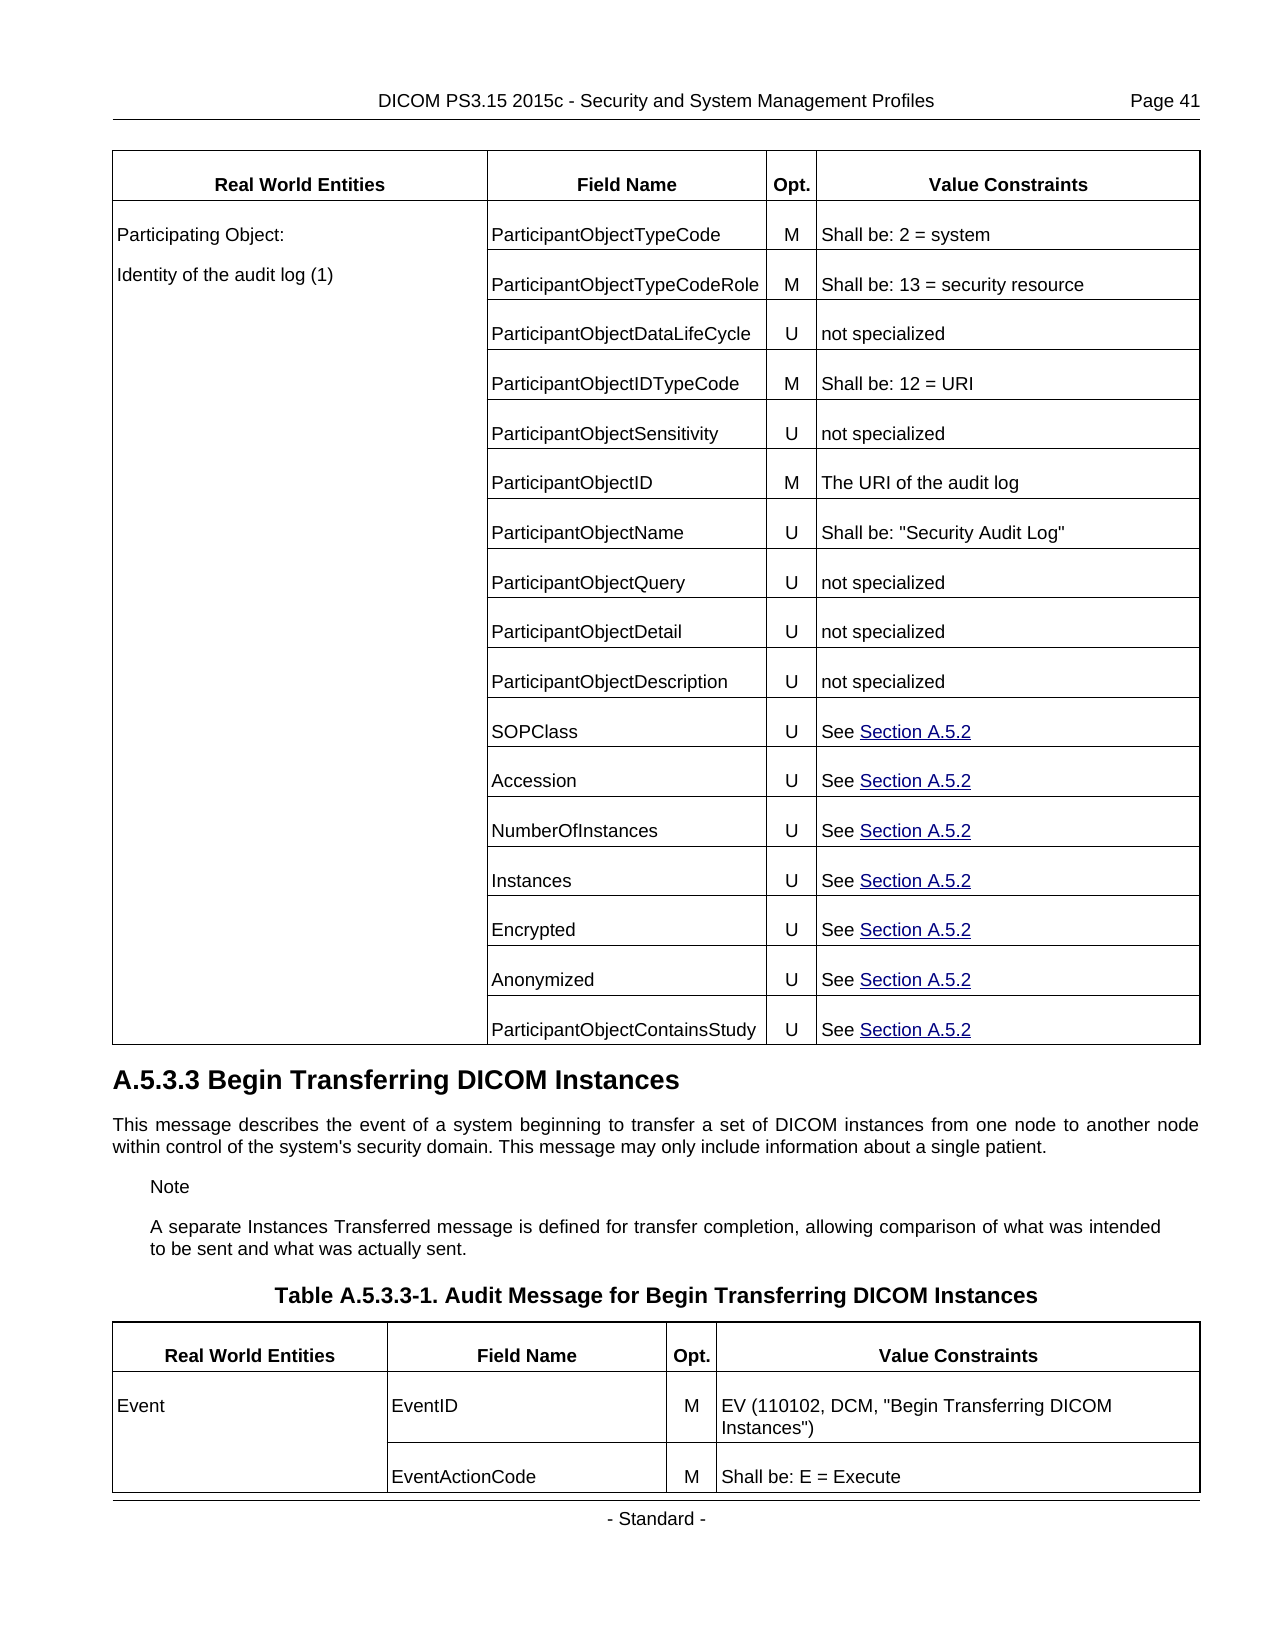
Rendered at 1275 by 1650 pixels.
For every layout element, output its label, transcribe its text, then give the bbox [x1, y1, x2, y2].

table_cell Shall be: E = Execute [717, 1443, 1199, 1492]
table_cell U [767, 797, 816, 846]
table_cell ParticipantObjectQuery [488, 549, 766, 597]
table_cell not specialized [817, 598, 1199, 647]
table_cell ParticipantObjectIDTypeCode [488, 350, 766, 398]
table_cell NumberOfInstances [488, 797, 766, 846]
table_cell U [767, 896, 816, 945]
table_cell ParticipantObjectDataLifeCycle [488, 300, 766, 349]
table_cell See Section A.5.2 [817, 847, 1199, 895]
table_cell ParticipantObjectDescription [488, 648, 766, 697]
table_cell M [767, 201, 816, 249]
table_cell M [667, 1372, 716, 1442]
table_header Field Name [388, 1323, 666, 1371]
table_header Real World Entities [113, 151, 487, 200]
table_cell EventActionCode [388, 1443, 666, 1492]
table_cell U [767, 747, 816, 796]
table_cell See Section A.5.2 [817, 996, 1199, 1044]
table_header Value Constraints [717, 1323, 1199, 1371]
text A.5.3.3 Begin Transferring DICOM Instances [112, 1064, 1200, 1095]
table_cell M [767, 350, 816, 398]
table_cell Accession [488, 747, 766, 796]
table_cell Shall be: "Security Audit Log" [817, 499, 1199, 547]
table_cell See Section A.5.2 [817, 896, 1199, 945]
table_cell See Section A.5.2 [817, 747, 1199, 796]
table_cell See Section A.5.2 [817, 698, 1199, 746]
table_cell SOPClass [488, 698, 766, 746]
table_cell Shall be: 13 = security resource [817, 250, 1199, 299]
table_cell U [767, 648, 816, 697]
table_cell M [767, 250, 816, 299]
table_cell Shall be: 2 = system [817, 201, 1199, 249]
table_cell U [767, 400, 816, 448]
table_cell not specialized [817, 648, 1199, 697]
table_header Opt. [767, 151, 816, 200]
table_cell U [767, 946, 816, 995]
text Note [150, 1176, 1162, 1198]
table_cell EV (110102, DCM, "Begin Transferring DICOM Instances") [717, 1372, 1199, 1442]
table_cell U [767, 300, 816, 349]
text A separate Instances Transferred message is defined for transfer completion, allowing comparison of what was intended to be sent and what was actually sent. [150, 1216, 1162, 1259]
table_header Value Constraints [817, 151, 1199, 200]
table_header Real World Entities [113, 1323, 387, 1371]
table_cell Participating Object: Identity of the audit log (1) [113, 201, 487, 1044]
table_cell M [767, 449, 816, 498]
table_cell ParticipantObjectID [488, 449, 766, 498]
text Table A.5.3.3-1. Audit Message for Begin Transferring DICOM Instances [112, 1282, 1200, 1308]
table_cell U [767, 847, 816, 895]
table_cell ParticipantObjectContainsStudy [488, 996, 766, 1044]
table_cell not specialized [817, 400, 1199, 448]
table_cell ParticipantObjectDetail [488, 598, 766, 647]
table_cell ParticipantObjectTypeCodeRole [488, 250, 766, 299]
text This message describes the event of a system beginning to transfer a set of DICOM instances from one node to another node within control of the system's security domain. This message may only include information about a single patient. [112, 1114, 1200, 1157]
table_cell EventID [388, 1372, 666, 1442]
table_cell not specialized [817, 300, 1199, 349]
table_cell Encrypted [488, 896, 766, 945]
table_cell See Section A.5.2 [817, 797, 1199, 846]
table_cell U [767, 996, 816, 1044]
table_header Opt. [667, 1323, 716, 1371]
table_cell ParticipantObjectSensitivity [488, 400, 766, 448]
table_cell Anonymized [488, 946, 766, 995]
table_cell U [767, 598, 816, 647]
table_cell ParticipantObjectTypeCode [488, 201, 766, 249]
table_cell Instances [488, 847, 766, 895]
table_cell U [767, 698, 816, 746]
table_cell U [767, 499, 816, 547]
table_cell Shall be: 12 = URI [817, 350, 1199, 398]
table_cell M [667, 1443, 716, 1492]
table_cell U [767, 549, 816, 597]
table_cell See Section A.5.2 [817, 946, 1199, 995]
table_header Field Name [488, 151, 766, 200]
table_cell not specialized [817, 549, 1199, 597]
table_cell ParticipantObjectName [488, 499, 766, 547]
table_cell Event [113, 1372, 387, 1492]
table_cell The URI of the audit log [817, 449, 1199, 498]
